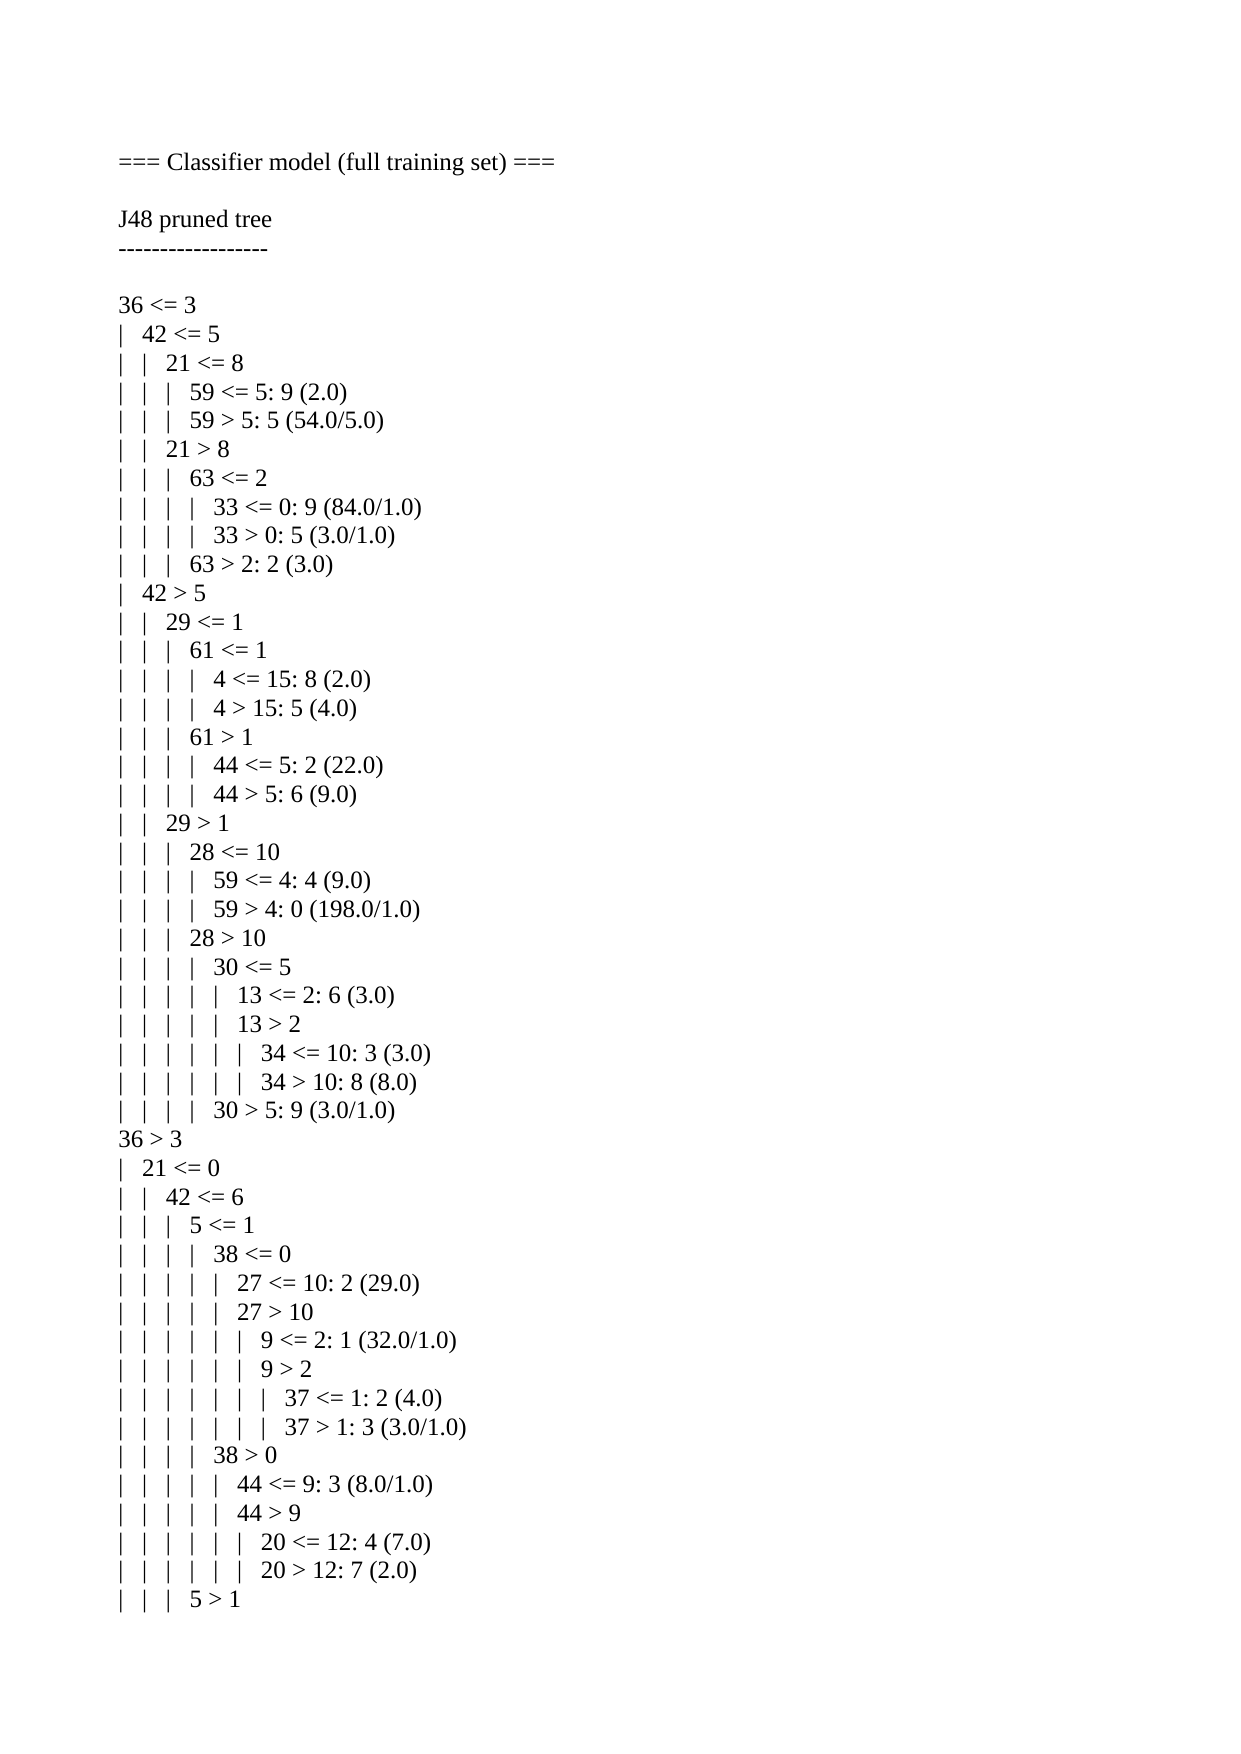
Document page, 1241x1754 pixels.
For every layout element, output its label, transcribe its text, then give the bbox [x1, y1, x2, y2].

text | | | | | | 34 <= 10: 3 (3.0) [118, 1038, 1122, 1067]
text | | 42 <= 6 [118, 1182, 1122, 1211]
text | | | | | | | 37 <= 1: 2 (4.0) [118, 1383, 1122, 1412]
text | | | | | | 20 > 12: 7 (2.0) [118, 1556, 1122, 1584]
text | | | | | 13 <= 2: 6 (3.0) [118, 981, 1122, 1009]
text | | | 59 > 5: 5 (54.0/5.0) [118, 406, 1122, 434]
text | | | | 38 <= 0 [118, 1239, 1122, 1268]
text 36 > 3 [118, 1124, 1122, 1153]
text | | | 28 <= 10 [118, 837, 1122, 866]
text | | | | | | 9 > 2 [118, 1354, 1122, 1383]
text | | | | | 27 <= 10: 2 (29.0) [118, 1268, 1122, 1297]
text | | 29 <= 1 [118, 607, 1122, 636]
text | | | | 4 > 15: 5 (4.0) [118, 693, 1122, 722]
text | | | | 30 > 5: 9 (3.0/1.0) [118, 1096, 1122, 1124]
text | | | 63 > 2: 2 (3.0) [118, 549, 1122, 578]
text === Classifier model (full training set) === [118, 147, 1122, 176]
text | | | 28 > 10 [118, 923, 1122, 952]
text | | | | | 27 > 10 [118, 1297, 1122, 1326]
text | | 21 > 8 [118, 434, 1122, 463]
text | 42 <= 5 [118, 319, 1122, 348]
text | | | | | 13 > 2 [118, 1009, 1122, 1038]
text ------------------ [118, 233, 1122, 262]
text 36 <= 3 [118, 291, 1122, 319]
text | | | | | 44 <= 9: 3 (8.0/1.0) [118, 1469, 1122, 1498]
text | | | | 44 <= 5: 2 (22.0) [118, 751, 1122, 779]
text | | | | 38 > 0 [118, 1441, 1122, 1469]
text | | | | | 44 > 9 [118, 1498, 1122, 1527]
text | | 21 <= 8 [118, 348, 1122, 377]
text | | | | 33 > 0: 5 (3.0/1.0) [118, 521, 1122, 549]
text | | 29 > 1 [118, 808, 1122, 837]
text | | | | 33 <= 0: 9 (84.0/1.0) [118, 492, 1122, 521]
text | | | | 4 <= 15: 8 (2.0) [118, 664, 1122, 693]
text | 42 > 5 [118, 578, 1122, 607]
text | | | 63 <= 2 [118, 463, 1122, 492]
text | | | | 59 > 4: 0 (198.0/1.0) [118, 894, 1122, 923]
text | | | 61 <= 1 [118, 636, 1122, 664]
text | | | 59 <= 5: 9 (2.0) [118, 377, 1122, 406]
text | | | 5 > 1 [118, 1584, 1122, 1613]
text | | | | 44 > 5: 6 (9.0) [118, 779, 1122, 808]
text | | | 5 <= 1 [118, 1211, 1122, 1239]
text | | | | | | | 37 > 1: 3 (3.0/1.0) [118, 1412, 1122, 1441]
text | | | | 59 <= 4: 4 (9.0) [118, 866, 1122, 894]
text J48 pruned tree [118, 204, 1122, 233]
text | | | | | | 9 <= 2: 1 (32.0/1.0) [118, 1326, 1122, 1354]
text | | | | 30 <= 5 [118, 952, 1122, 981]
text | | | | | | 20 <= 12: 4 (7.0) [118, 1527, 1122, 1556]
text | | | 61 > 1 [118, 722, 1122, 751]
text | | | | | | 34 > 10: 8 (8.0) [118, 1067, 1122, 1096]
text | 21 <= 0 [118, 1153, 1122, 1182]
